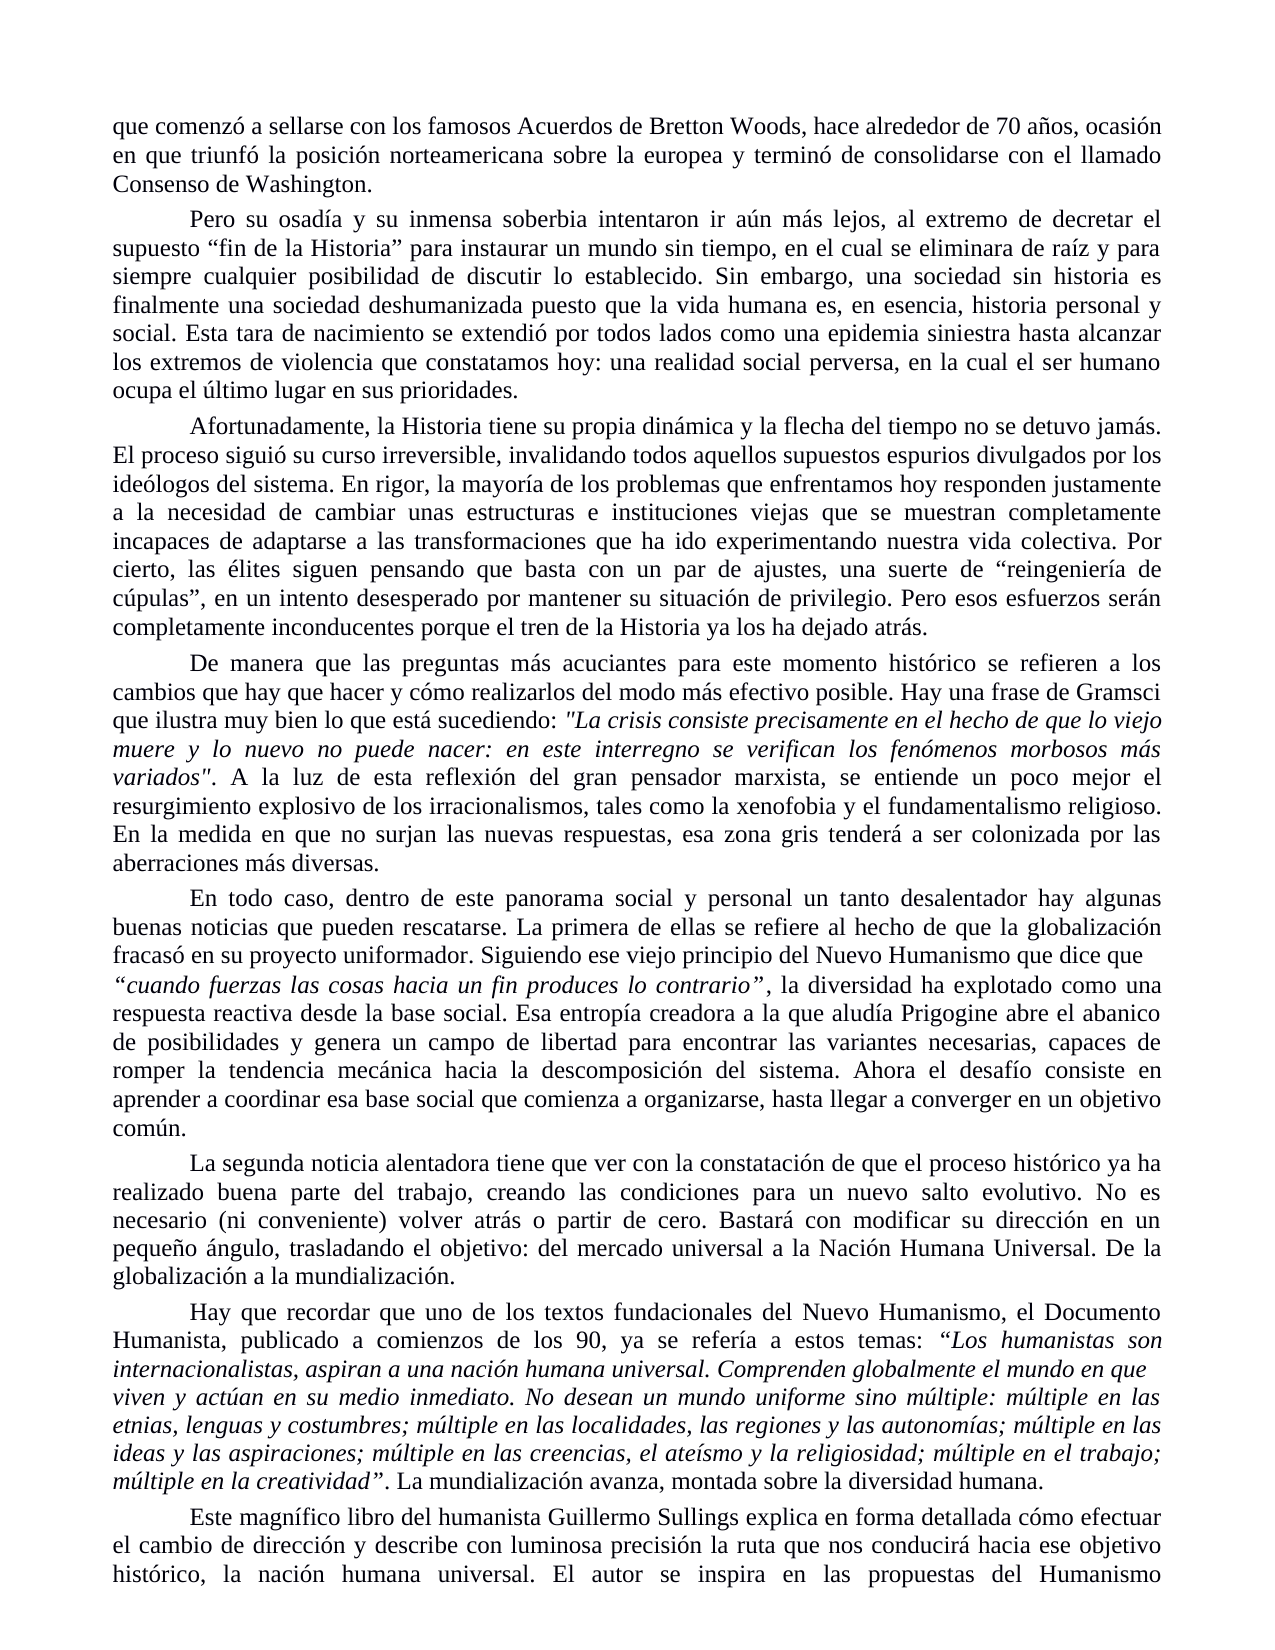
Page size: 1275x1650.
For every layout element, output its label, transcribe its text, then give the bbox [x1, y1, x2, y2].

text que comenzó a sellarse con los famosos Acuerdos de Bretton Woods, hace alrededor de 70 años, ocasión en que triunfó la posición norteamericana sobre la europea y terminó de consolidarse con el llamado Consenso de Washington. [112, 112, 1162, 197]
text Este magnífico libro del humanista Guillermo Sullings explica en forma detallada cómo efectuar el cambio de dirección y describe con luminosa precisión la ruta que nos conducirá hacia ese objetivo histórico, la nación humana universal. El autor se inspira en las propuestas del Humanismo [112, 1502, 1162, 1588]
text “cuando fuerzas las cosas hacia un fin produces lo contrario”, la diversidad ha explotado como una respuesta reactiva desde la base social. Esa entropía creadora a la que aludía Prigogine abre el abanico de posibilidades y genera un campo de libertad para encontrar las variantes necesarias, capaces de romper la tendencia mecánica hacia la descomposición del sistema. Ahora el desafío consiste en aprender a coordinar esa base social que comienza a organizarse, hasta llegar a converger en un objetivo común. [112, 970, 1162, 1141]
text De manera que las preguntas más acuciantes para este momento histórico se refieren a los cambios que hay que hacer y cómo realizarlos del modo más efectivo posible. Hay una frase de Gramsci que ilustra muy bien lo que está sucediendo: "La crisis consiste precisamente en el hecho de que lo viejo muere y lo nuevo no puede nacer: en este interregno se verifican los fenómenos morbosos más variados". A la luz de esta reflexión del gran pensador marxista, se entiende un poco mejor el resurgimiento explosivo de los irracionalismos, tales como la xenofobia y el fundamentalismo religioso. En la medida en que no surjan las nuevas respuestas, esa zona gris tenderá a ser colonizada por las aberraciones más diversas. [112, 648, 1162, 877]
text Pero su osadía y su inmensa soberbia intentaron ir aún más lejos, al extremo de decretar el supuesto “fin de la Historia” para instaurar un mundo sin tiempo, en el cual se eliminara de raíz y para siempre cualquier posibilidad de discutir lo establecido. Sin embargo, una sociedad sin historia es finalmente una sociedad deshumanizada puesto que la vida humana es, en esencia, historia personal y social. Esta tara de nacimiento se extendió por todos lados como una epidemia siniestra hasta alcanzar los extremos de violencia que constatamos hoy: una realidad social perversa, en la cual el ser humano ocupa el último lugar en sus prioridades. [112, 205, 1162, 404]
text Afortunadamente, la Historia tiene su propia dinámica y la flecha del tiempo no se detuvo jamás. El proceso siguió su curso irreversible, invalidando todos aquellos supuestos espurios divulgados por los ideólogos del sistema. En rigor, la mayoría de los problemas que enfrentamos hoy responden justamente a la necesidad de cambiar unas estructuras e instituciones viejas que se muestran completamente incapaces de adaptarse a las transformaciones que ha ido experimentando nuestra vida colectiva. Por cierto, las élites siguen pensando que basta con un par de ajustes, una suerte de “reingeniería de cúpulas”, en un intento desesperado por mantener su situación de privilegio. Pero esos esfuerzos serán completamente inconducentes porque el tren de la Historia ya los ha dejado atrás. [112, 412, 1162, 640]
text En todo caso, dentro de este panorama social y personal un tanto desalentador hay algunas buenas noticias que pueden rescatarse. La primera de ellas se refiere al hecho de que la globalización fracasó en su proyecto uniformador. Siguiendo ese viejo principio del Nuevo Humanismo que dice que [112, 884, 1162, 969]
text La segunda noticia alentadora tiene que ver con la constatación de que el proceso histórico ya ha realizado buena parte del trabajo, creando las condiciones para un nuevo salto evolutivo. No es necesario (ni conveniente) volver atrás o partir de cero. Bastará con modificar su dirección en un pequeño ángulo, trasladando el objetivo: del mercado universal a la Nación Humana Universal. De la globalización a la mundialización. [112, 1149, 1162, 1290]
text Hay que recordar que uno de los textos fundacionales del Nuevo Humanismo, el Documento Humanista, publicado a comienzos de los 90, ya se refería a estos temas: “Los humanistas son internacionalistas, aspiran a una nación humana universal. Comprenden globalmente el mundo en que [112, 1298, 1162, 1382]
text viven y actúan en su medio inmediato. No desean un mundo uniforme sino múltiple: múltiple en las etnias, lenguas y costumbres; múltiple en las localidades, las regiones y las autonomías; múltiple en las ideas y las aspiraciones; múltiple en las creencias, el ateísmo y la religiosidad; múltiple en el trabajo; múltiple en la creatividad”. La mundialización avanza, montada sobre la diversidad humana. [112, 1382, 1162, 1495]
